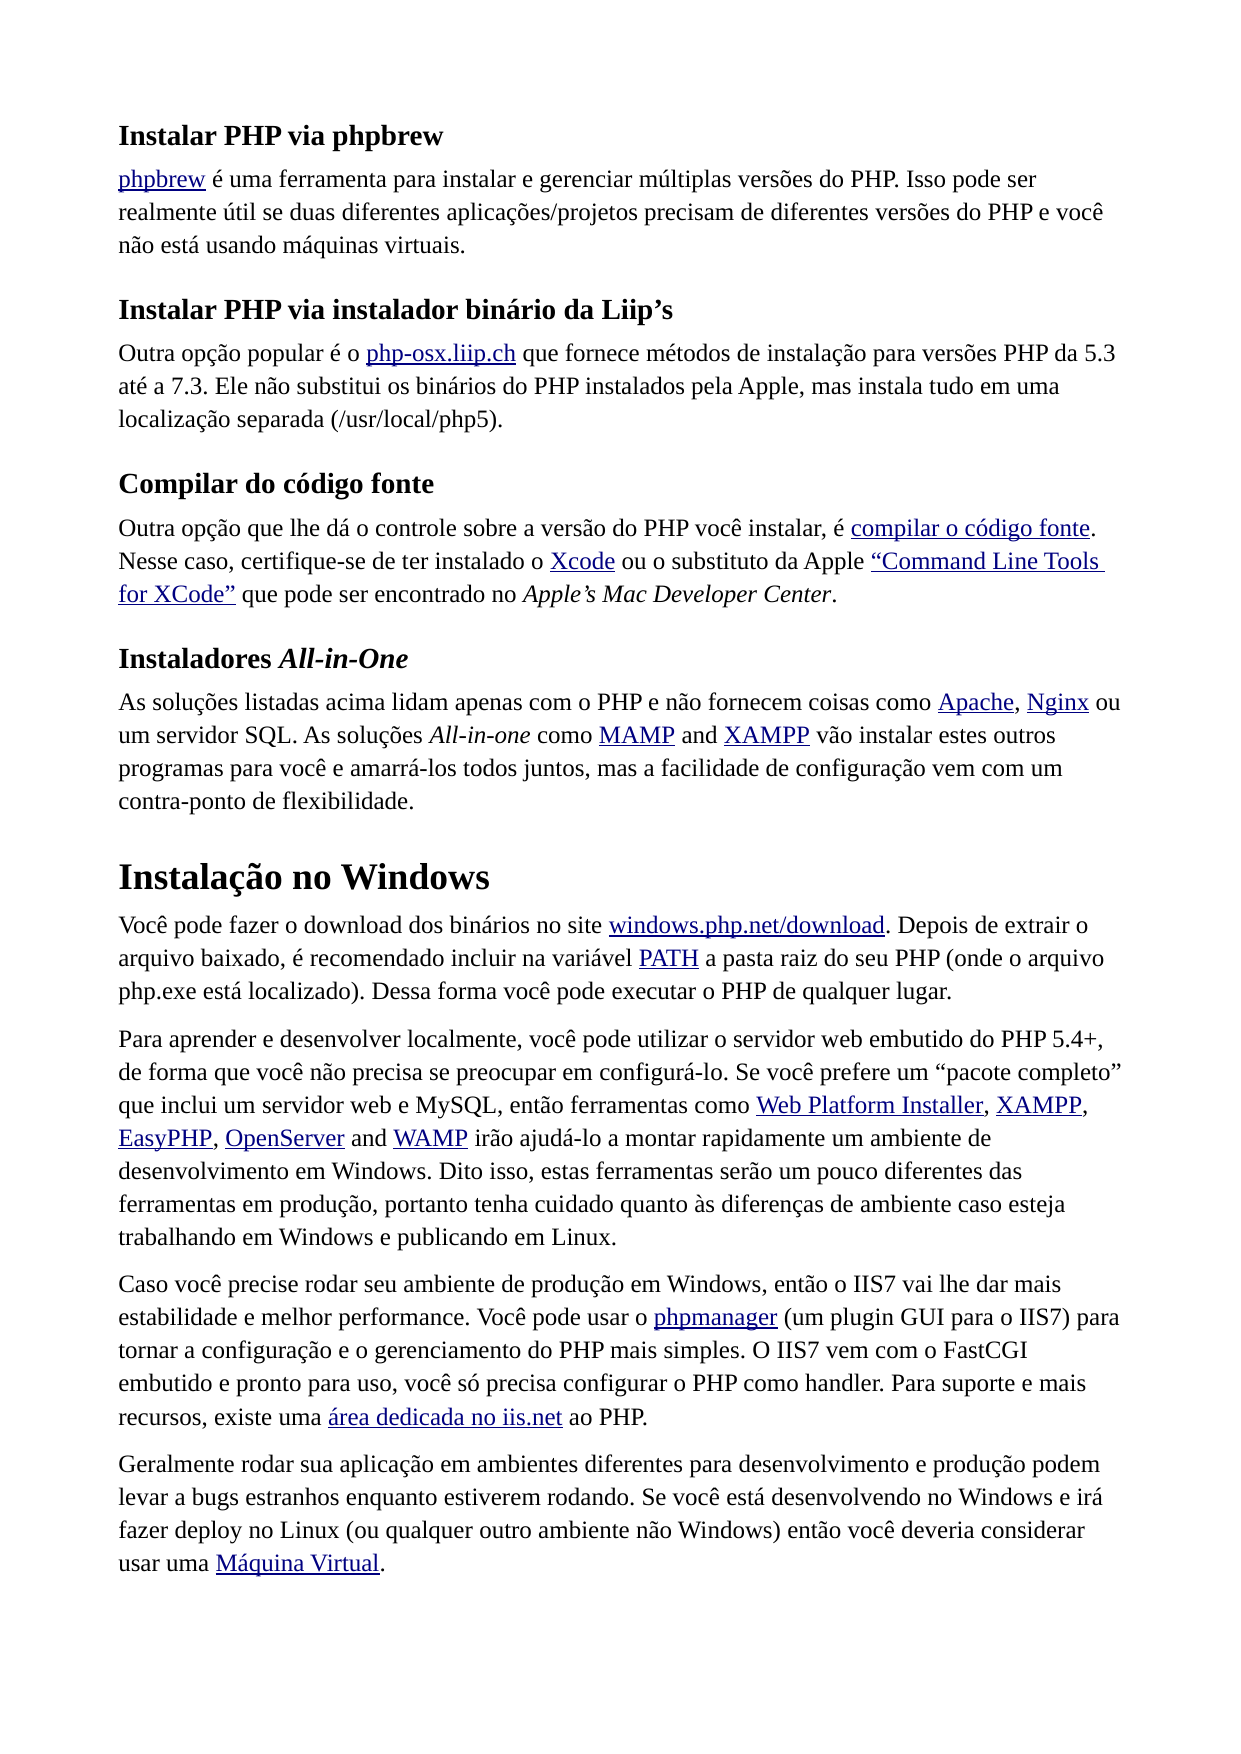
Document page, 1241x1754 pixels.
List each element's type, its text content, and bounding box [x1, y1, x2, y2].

subtitle Instaladores All-in-One [118, 641, 1122, 674]
subtitle Instalação no Windows [118, 854, 1122, 898]
text phpbrew é uma ferramenta para instalar e gerenciar múltiplas versões do PHP. Isso pode ser realmente útil se duas diferentes aplicações/projetos precisam de diferentes versões do PHP e você não está usando máquinas virtuais. [118, 164, 1122, 259]
subtitle Compilar do código fonte [118, 467, 1122, 500]
text Caso você precise rodar seu ambiente de produção em Windows, então o IIS7 vai lhe dar mais estabilidade e melhor performance. Você pode usar o phpmanager (um plugin GUI para o IIS7) para tornar a configuração e o gerenciamento do PHP mais simples. O IIS7 vem com o FastCGI embutido e pronto para uso, você só precisa configurar o PHP como handler. Para suporte e mais recursos, existe uma área dedicada no iis.net ao PHP. [118, 1269, 1122, 1430]
text Para aprender e desenvolver localmente, você pode utilizar o servidor web embutido do PHP 5.4+, de forma que você não precisa se preocupar em configurá-lo. Se você prefere um “pacote completo” que inclui um servidor web e MySQL, então ferramentas como Web Platform Installer, XAMPP, EasyPHP, OpenServer and WAMP irão ajudá-lo a montar rapidamente um ambiente de desenvolvimento em Windows. Dito isso, estas ferramentas serão um pouco diferentes das ferramentas em produção, portanto tenha cuidado quanto às diferenças de ambiente caso esteja trabalhando em Windows e publicando em Linux. [118, 1024, 1122, 1251]
text As soluções listadas acima lidam apenas com o PHP e não fornecem coisas como Apache, Nginx ou um servidor SQL. As soluções All-in-one como MAMP and XAMPP vão instalar estes outros programas para você e amarrá-los todos juntos, mas a facilidade de configuração vem com um contra-ponto de flexibilidade. [118, 687, 1122, 815]
text Outra opção popular é o php-osx.liip.ch que fornece métodos de instalação para versões PHP da 5.3 até a 7.3. Ele não substitui os binários do PHP instalados pela Apple, mas instala tudo em uma localização separada (/usr/local/php5). [118, 338, 1122, 433]
subtitle Instalar PHP via phpbrew [118, 118, 1122, 152]
text Você pode fazer o download dos binários no site windows.php.net/download. Depois de extrair o arquivo baixado, é recomendado incluir na variável PATH a pasta raiz do seu PHP (onde o arquivo php.exe está localizado). Dessa forma você pode executar o PHP de qualquer lugar. [118, 910, 1122, 1005]
subtitle Instalar PHP via instalador binário da Liip’s [118, 292, 1122, 326]
text Geralmente rodar sua aplicação em ambientes diferentes para desenvolvimento e produção podem levar a bugs estranhos enquanto estiverem rodando. Se você está desenvolvendo no Windows e irá fazer deploy no Linux (ou qualquer outro ambiente não Windows) então você deveria considerar usar uma Máquina Virtual. [118, 1449, 1122, 1577]
text Outra opção que lhe dá o controle sobre a versão do PHP você instalar, é compilar o código fonte. Nesse caso, certifique-se de ter instalado o Xcode ou o substituto da Apple “Command Line Tools for XCode” que pode ser encontrado no Apple’s Mac Developer Center. [118, 513, 1122, 607]
